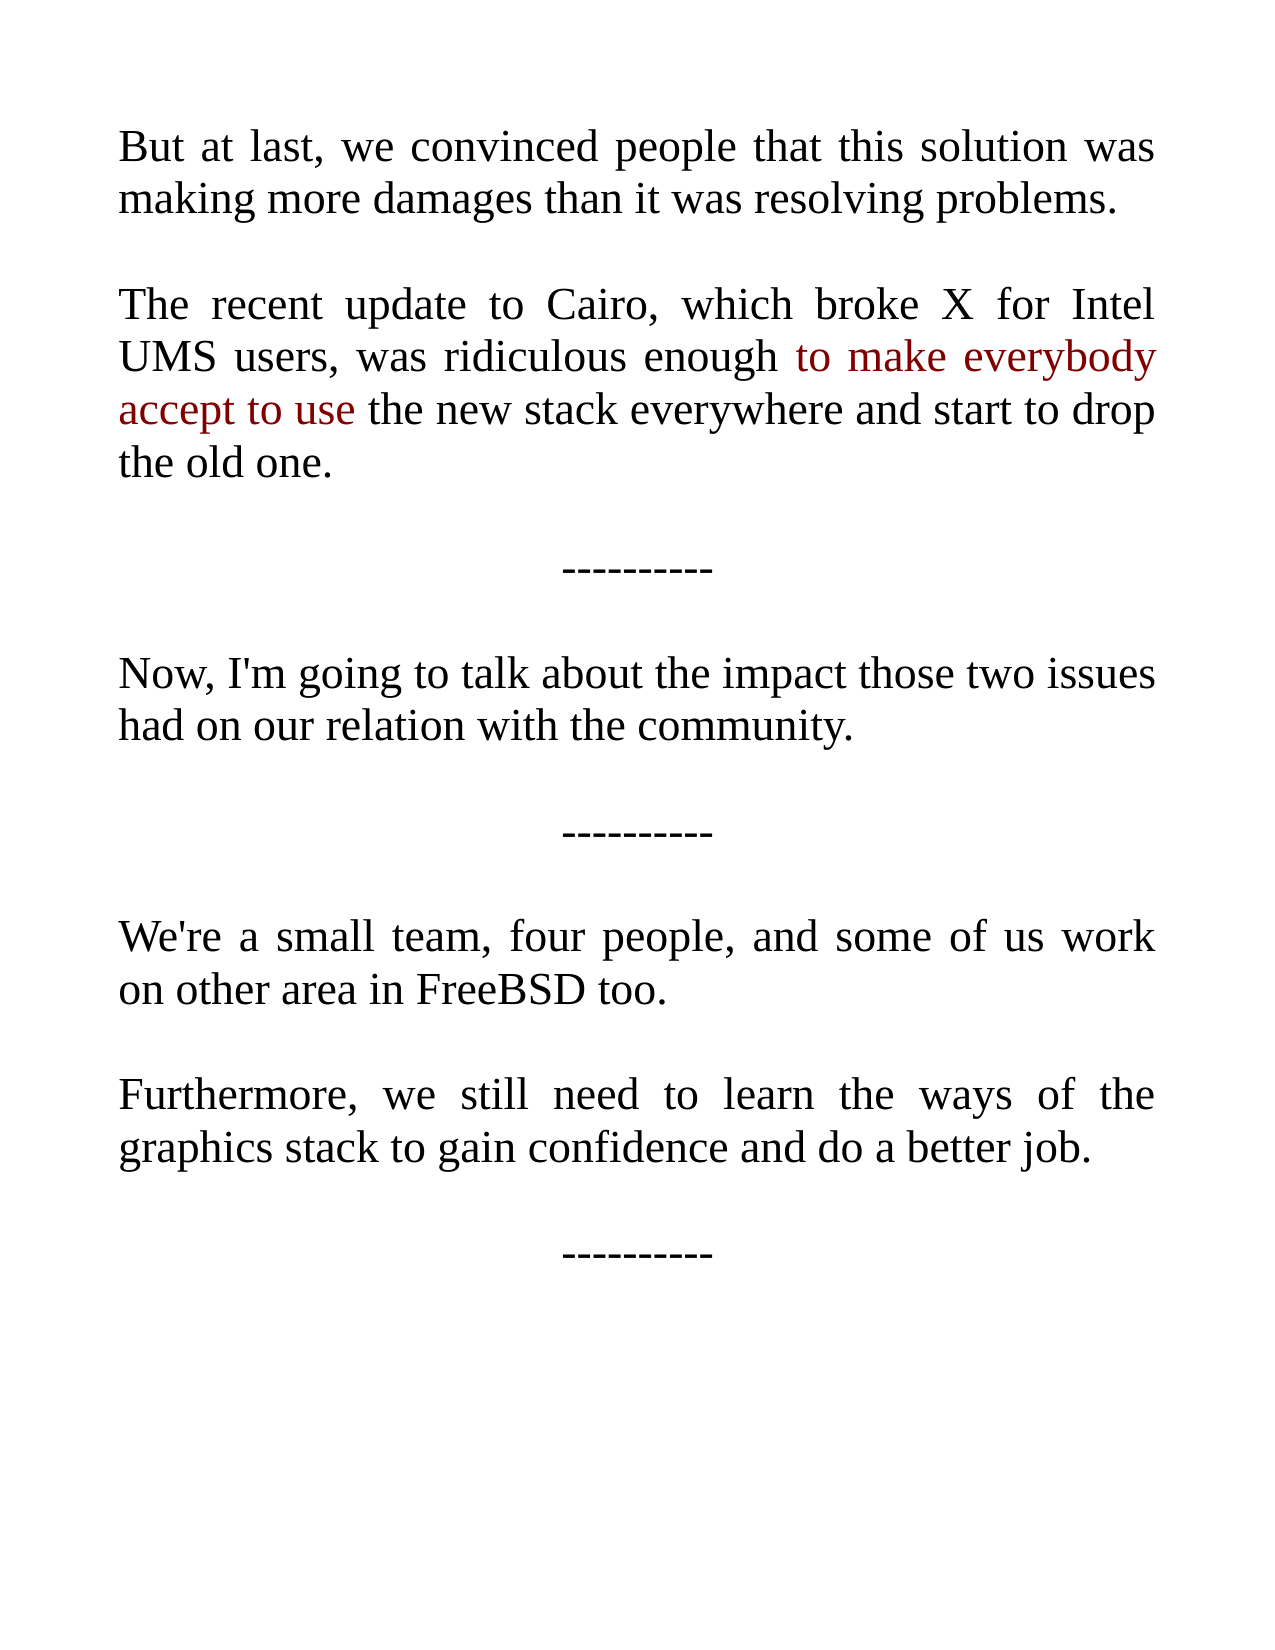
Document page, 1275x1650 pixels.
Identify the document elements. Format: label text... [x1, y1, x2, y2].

text We're a small team, four people, and some of us work on other area in FreeBSD too. [118, 909, 1157, 1014]
text ---------- [118, 1225, 1157, 1278]
text Furthermore, we still need to learn the ways of the graphics stack to gain confidence and do a better job. [118, 1067, 1157, 1172]
text Now, I'm going to talk about the impact those two issues had on our relation with the community. [118, 645, 1157, 751]
text ---------- [118, 803, 1157, 856]
text But at last, we convinced people that this solution was making more damages than it was resolving problems. [118, 118, 1157, 223]
text The recent update to Cairo, which broke X for Intel UMS users, was ridiculous enough to make everybody accept to use the new stack everywhere and start to drop the old one. [118, 276, 1157, 487]
text ---------- [118, 540, 1157, 592]
